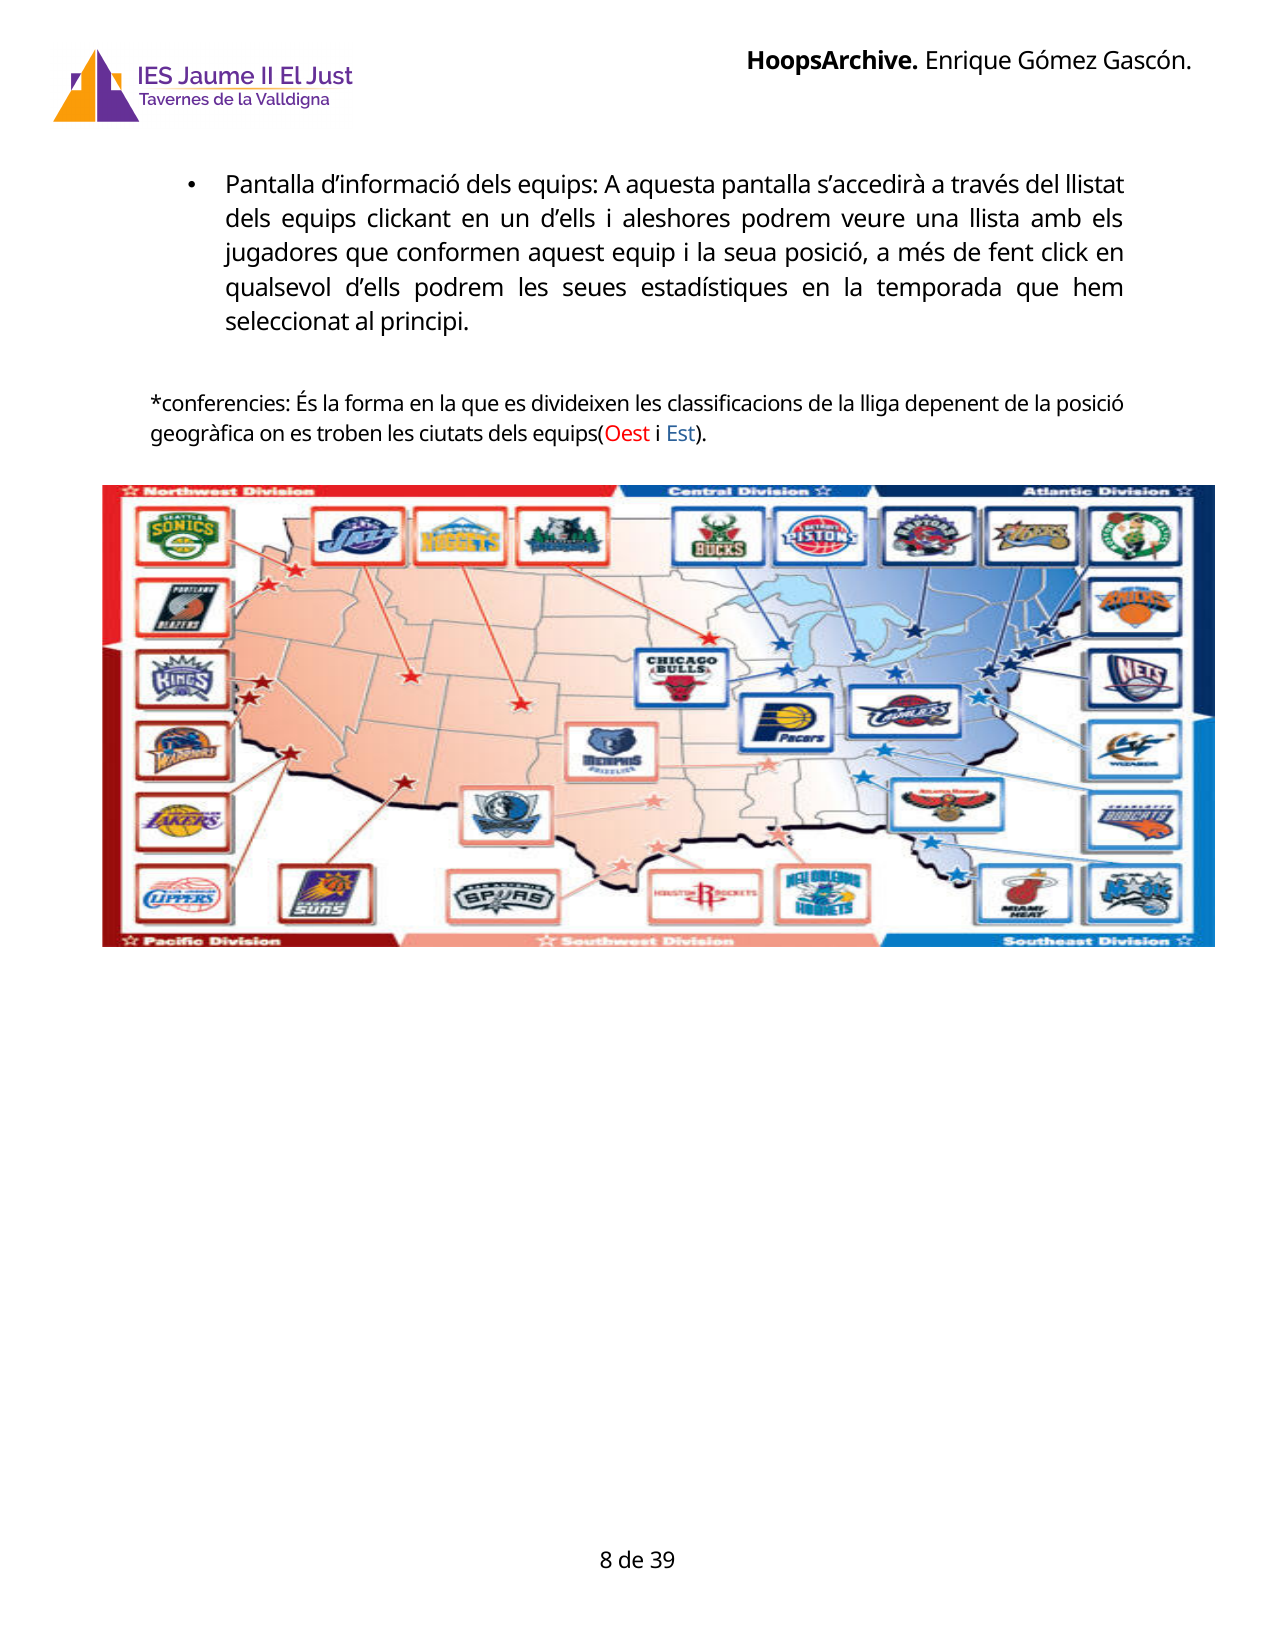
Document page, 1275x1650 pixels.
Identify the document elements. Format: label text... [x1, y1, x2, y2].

picture [102, 485, 1215, 947]
text *conferencies: És la forma en la que es divideixen les classificacions de la lliga depenent de la posició geogràfica on es troben les ciutats dels equips(Oest i Est). [150, 388, 1125, 448]
list Pantalla d’informació dels equips: A aquesta pantalla s’accedirà a través del llistat dels equips clickant en un d’ells i aleshores podrem veure una llista amb els jugadores que conformen aquest equip i la seua posició, a més de fent click en qualsevol d’ells podrem les seues estadístiques en la temporada que hem seleccionat al principi. [187, 167, 1125, 337]
picture [49, 42, 353, 129]
